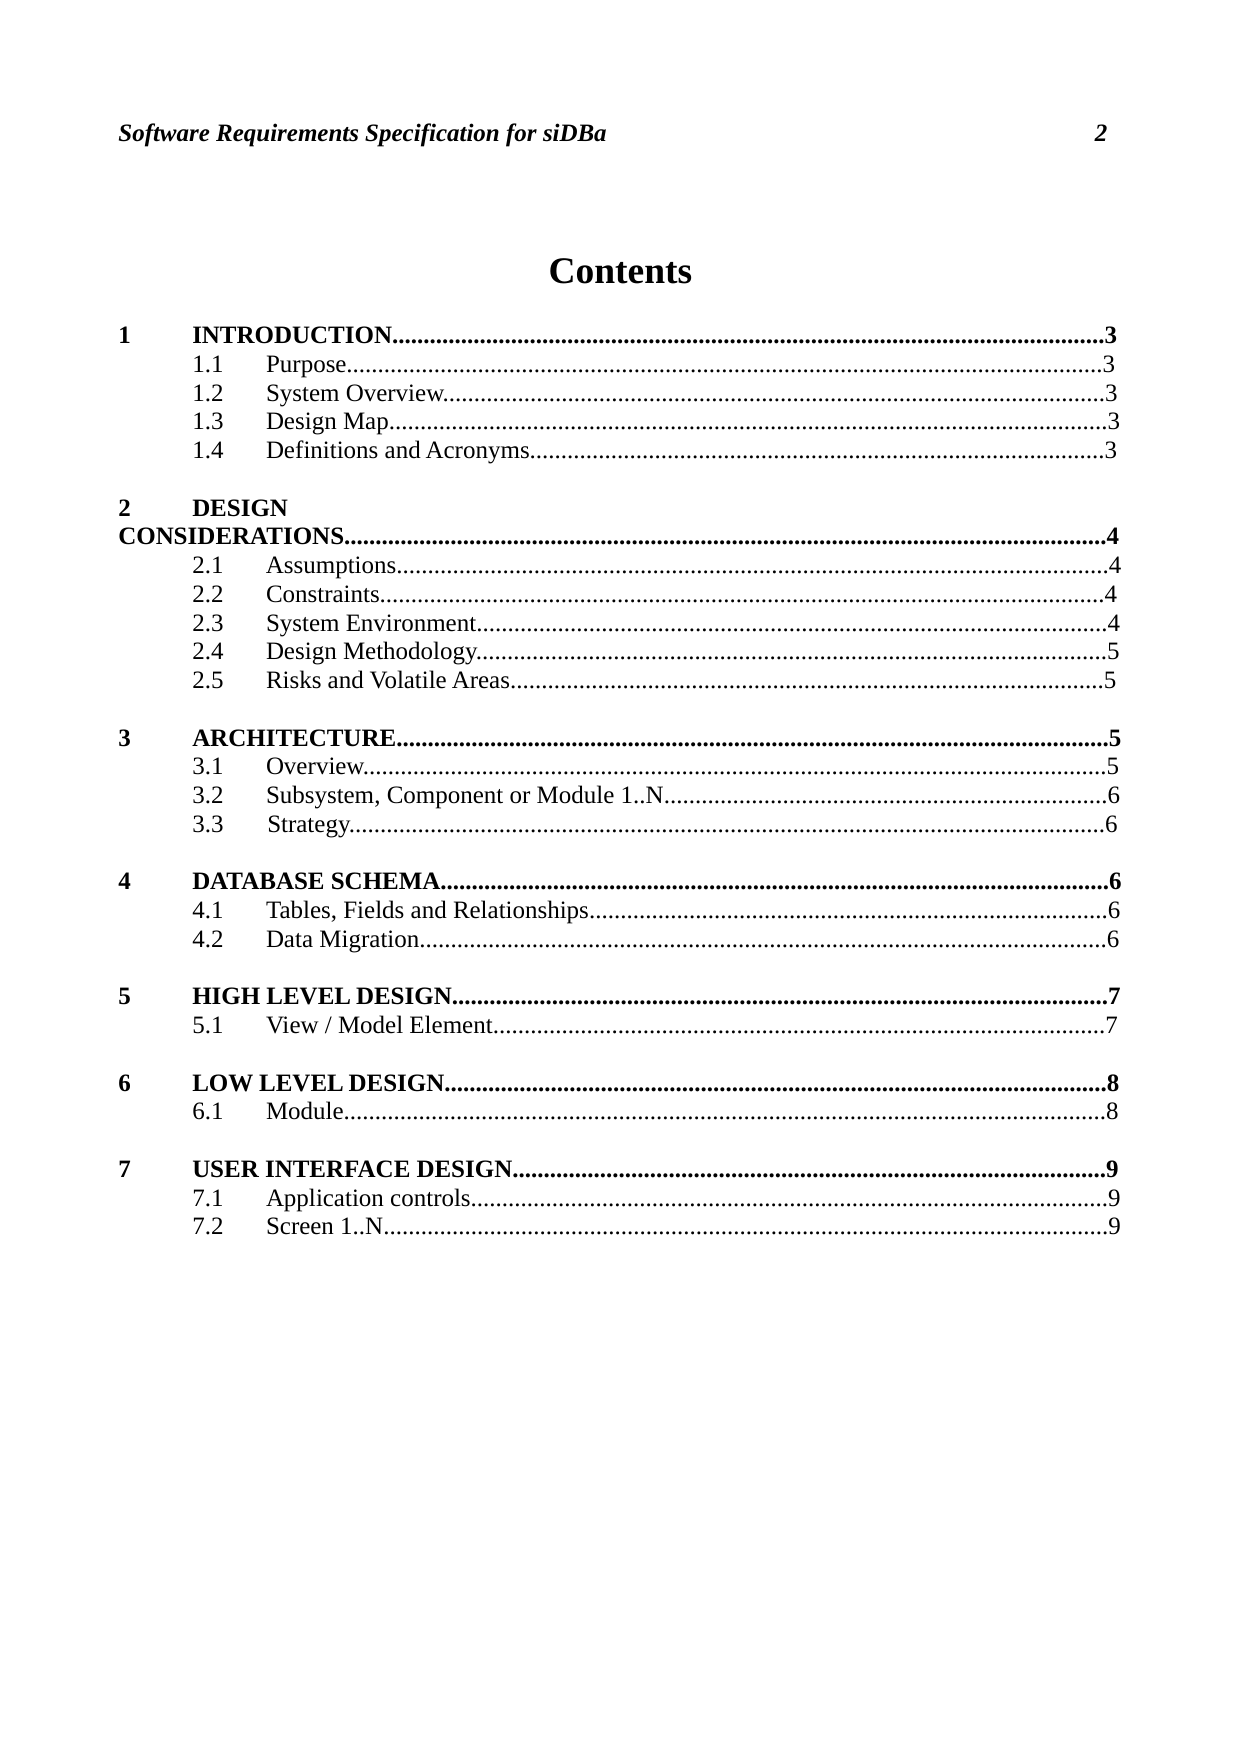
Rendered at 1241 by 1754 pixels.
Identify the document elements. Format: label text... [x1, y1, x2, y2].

text 1.4 Definitions and Acronyms............................................................................................3 [192, 435, 1122, 464]
text 4 DATABASE SCHEMA...........................................................................................................6 [118, 866, 1122, 895]
text 1.2 System Overview..........................................................................................................3 [192, 378, 1122, 406]
text 5.1 View / Model Element..................................................................................................7 [192, 1010, 1122, 1039]
text 2.3 System Environment.....................................................................................................4 [192, 608, 1122, 636]
text 1 INTRODUCTION..................................................................................................................3 [118, 320, 1122, 349]
text 2 DESIGN CONSIDERATIONS..........................................................................................................................4 [118, 493, 1122, 550]
text 4.1 Tables, Fields and Relationships...................................................................................6 [192, 895, 1122, 924]
text Contents [118, 248, 1122, 291]
text 1.3 Design Map...................................................................................................................3 [192, 406, 1122, 435]
text 3.3 Strategy.........................................................................................................................6 [192, 809, 1122, 838]
text 2.4 Design Methodology.....................................................................................................5 [192, 636, 1122, 665]
text 6 LOW LEVEL DESIGN..........................................................................................................8 [118, 1068, 1122, 1096]
text 6.1 Module..........................................................................................................................8 [192, 1096, 1122, 1125]
text 4.2 Data Migration..............................................................................................................6 [192, 924, 1122, 953]
text 3 ARCHITECTURE..................................................................................................................5 [118, 723, 1122, 751]
text 2.2 Constraints....................................................................................................................4 [192, 579, 1122, 608]
text 7 USER INTERFACE DESIGN...............................................................................................9 [118, 1154, 1122, 1183]
text 1.1 Purpose.........................................................................................................................3 [192, 349, 1122, 378]
text 7.1 Application controls......................................................................................................9 [192, 1183, 1122, 1211]
text 2.1 Assumptions..................................................................................................................4 [192, 550, 1122, 579]
text 5 HIGH LEVEL DESIGN.........................................................................................................7 [118, 981, 1122, 1010]
text 3.1 Overview.......................................................................................................................5 [192, 751, 1122, 780]
text 7.2 Screen 1..N....................................................................................................................9 [192, 1211, 1122, 1240]
text 2.5 Risks and Volatile Areas...............................................................................................5 [192, 665, 1122, 694]
text 3.2 Subsystem, Component or Module 1..N.......................................................................6 [192, 780, 1122, 809]
